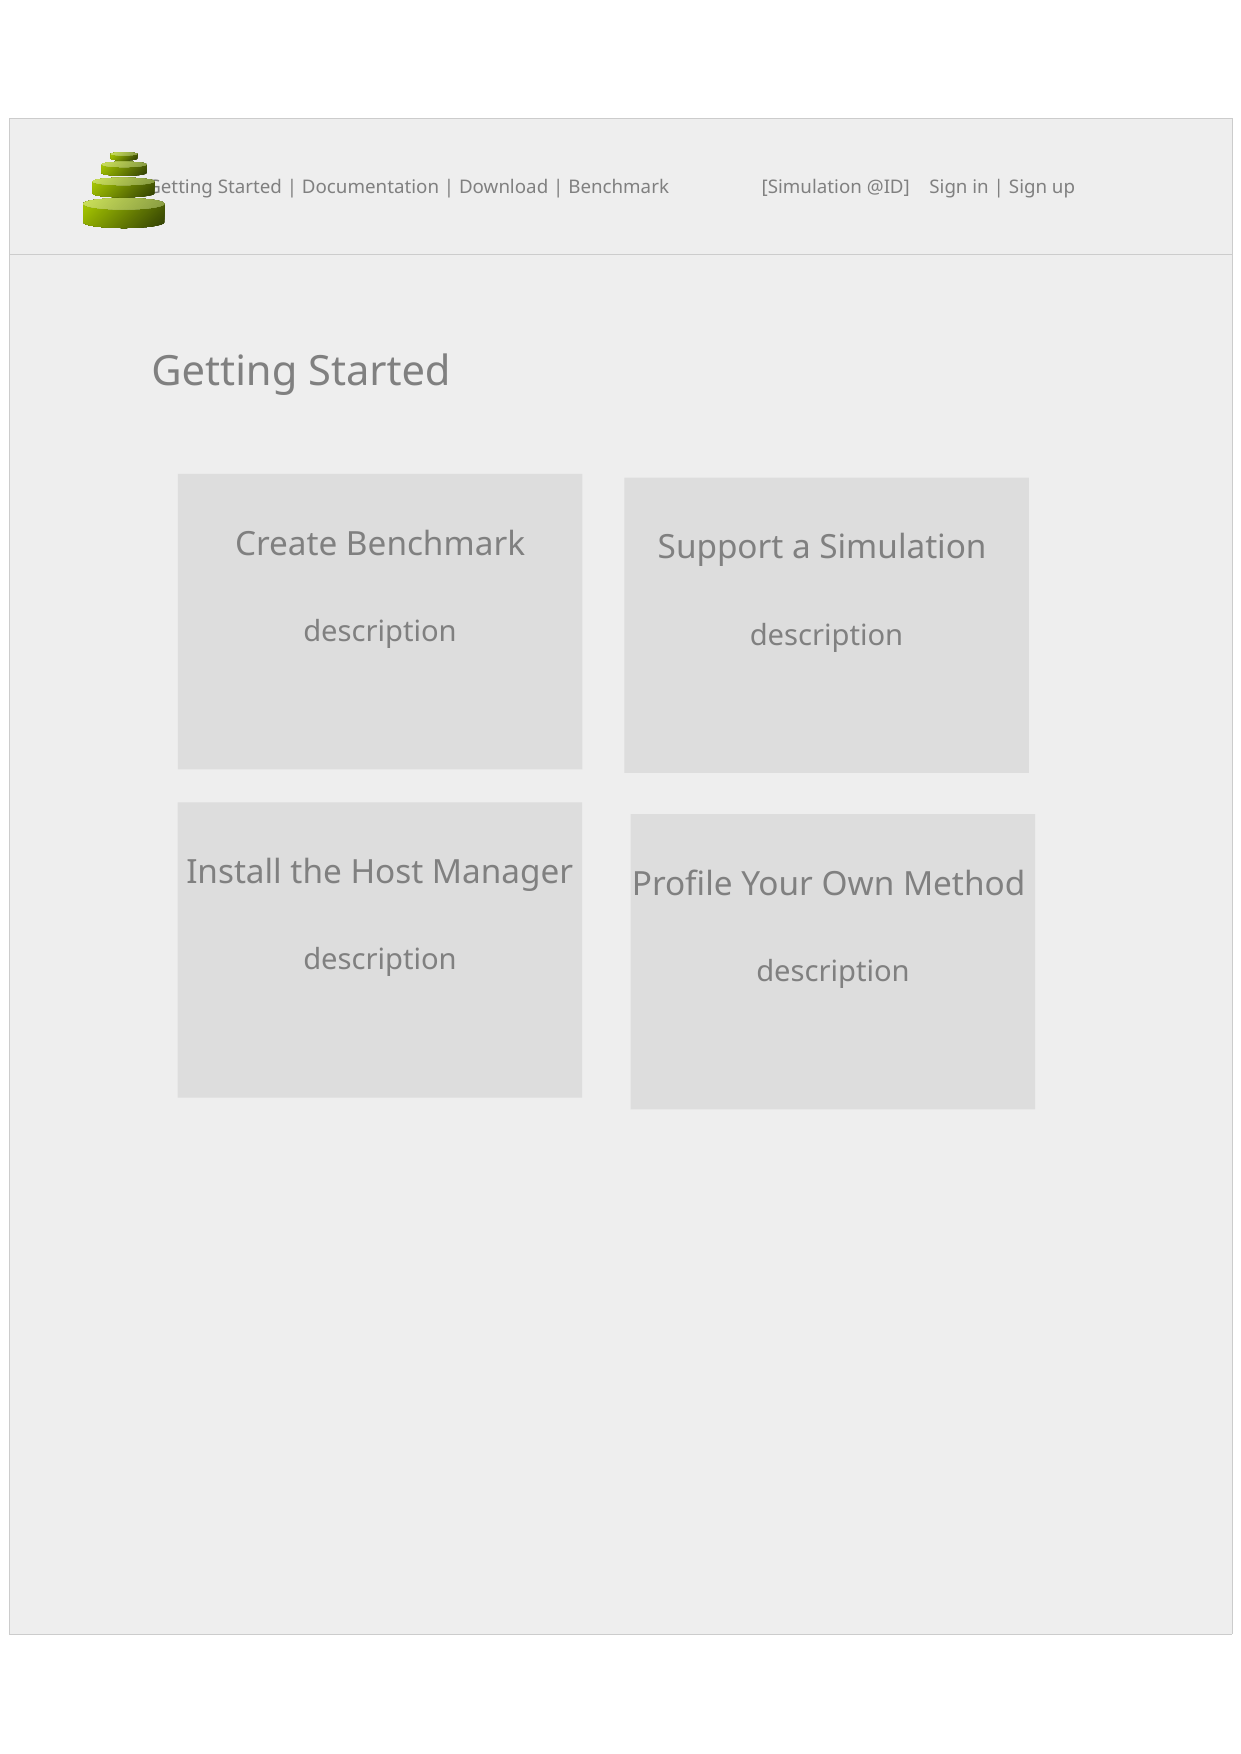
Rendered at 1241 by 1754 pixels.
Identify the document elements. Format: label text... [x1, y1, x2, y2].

table_cell [10, 255, 1232, 1634]
table_header Getting Started | Documentation | Download | Benchmark [Simulation @ID] Sign in | Sign up [10, 119, 1232, 254]
